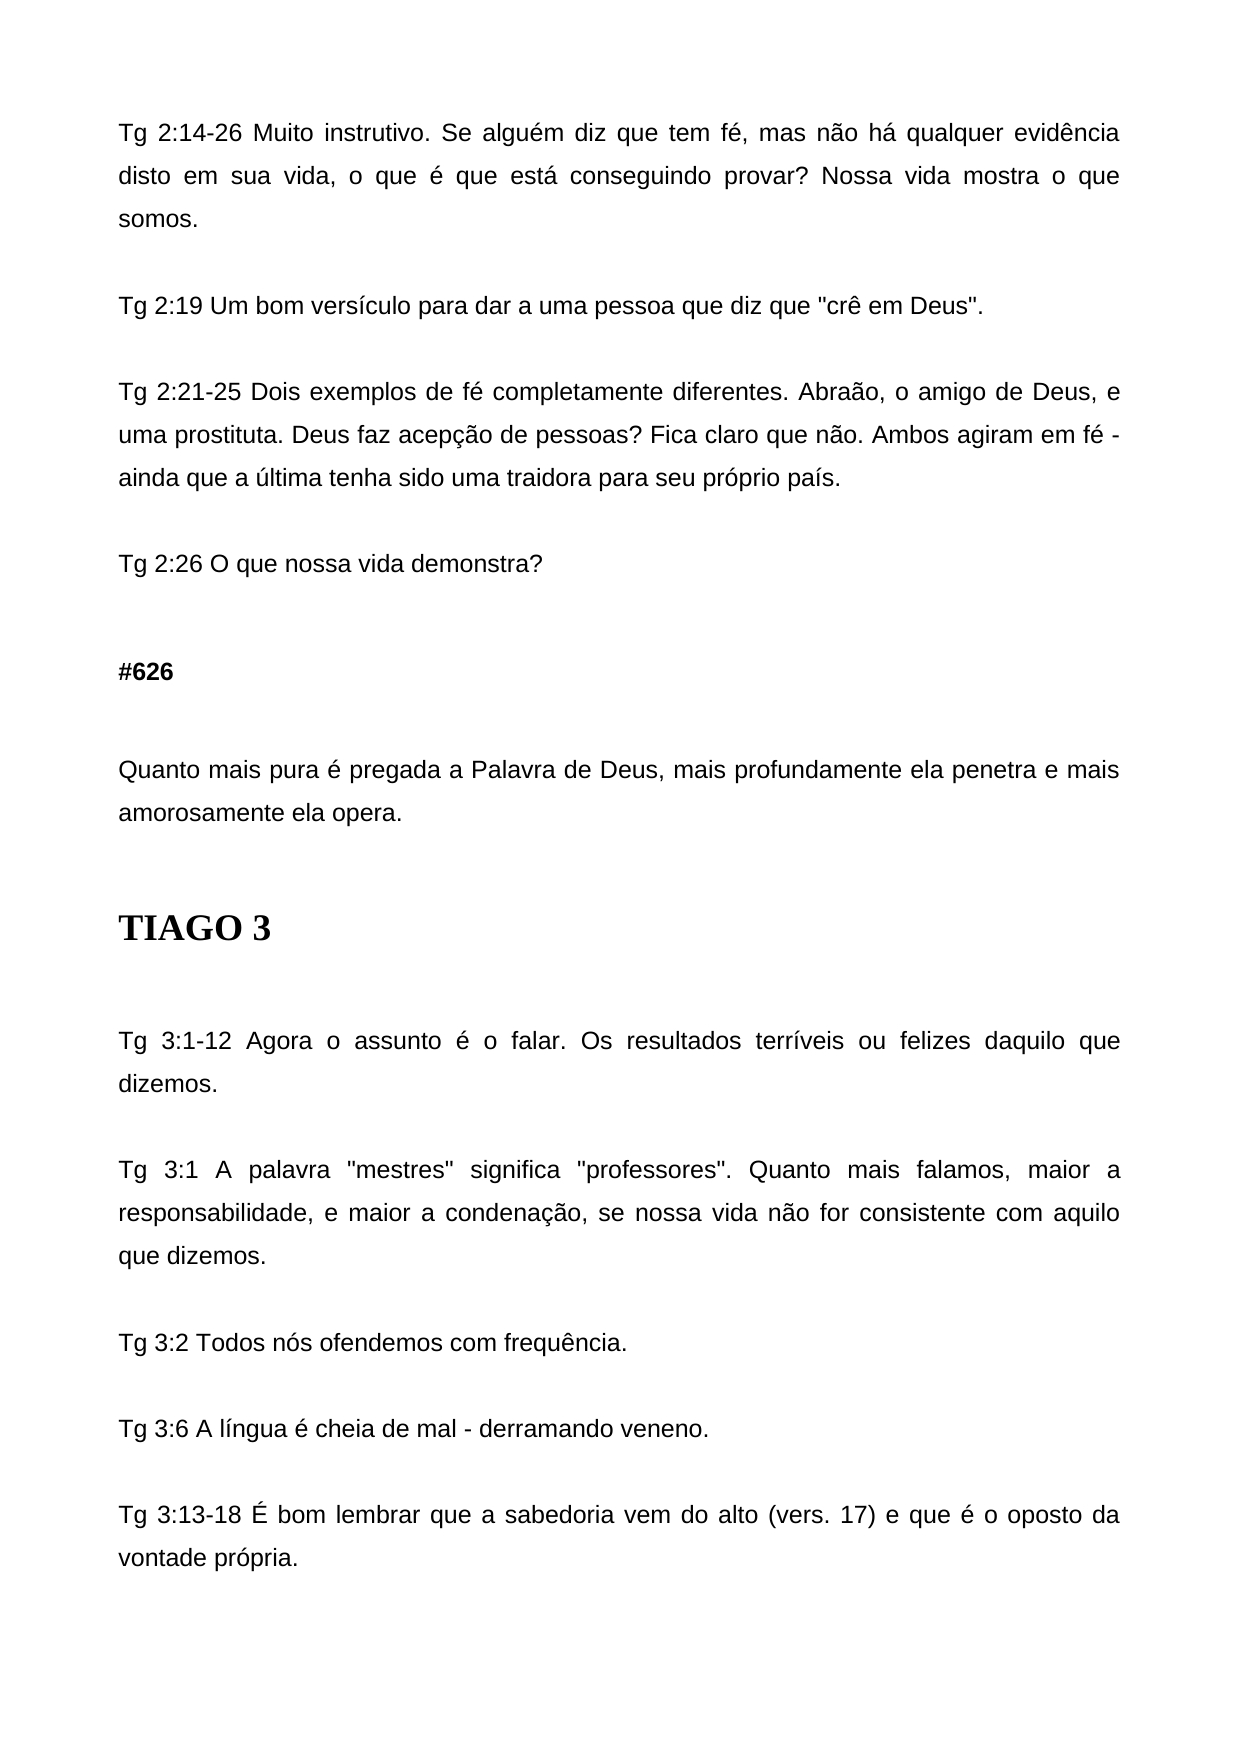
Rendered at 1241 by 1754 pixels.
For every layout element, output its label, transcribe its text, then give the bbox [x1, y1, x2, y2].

text Tg 2:26 O que nossa vida demonstra? [118, 549, 1122, 578]
subtitle TIAGO 3 [118, 905, 1122, 948]
text Tg 2:21-25 Dois exemplos de fé completamente diferentes. Abraão, o amigo de Deus, e uma prostituta. Deus faz acepção de pessoas? Fica claro que não. Ambos agiram em fé - ainda que a última tenha sido uma traidora para seu próprio país. [118, 377, 1122, 492]
text Tg 3:1-12 Agora o assunto é o falar. Os resultados terríveis ou felizes daquilo que dizemos. [118, 1026, 1122, 1098]
text Tg 2:14-26 Muito instrutivo. Se alguém diz que tem fé, mas não há qualquer evidência disto em sua vida, o que é que está conseguindo provar? Nossa vida mostra o que somos. [118, 118, 1122, 233]
text Tg 3:1 A palavra "mestres" significa "professores". Quanto mais falamos, maior a responsabilidade, e maior a condenação, se nossa vida não for consistente com aquilo que dizemos. [118, 1155, 1122, 1270]
text Tg 3:13-18 É bom lembrar que a sabedoria vem do alto (vers. 17) e que é o oposto da vontade própria. [118, 1500, 1122, 1572]
text Tg 2:19 Um bom versículo para dar a uma pessoa que diz que "crê em Deus". [118, 291, 1122, 319]
text Quanto mais pura é pregada a Palavra de Deus, mais profundamente ela penetra e mais amorosamente ela opera. [118, 755, 1122, 827]
subtitle #626 [118, 656, 1122, 685]
text Tg 3:6 A língua é cheia de mal - derramando veneno. [118, 1414, 1122, 1443]
text Tg 3:2 Todos nós ofendemos com frequência. [118, 1328, 1122, 1356]
